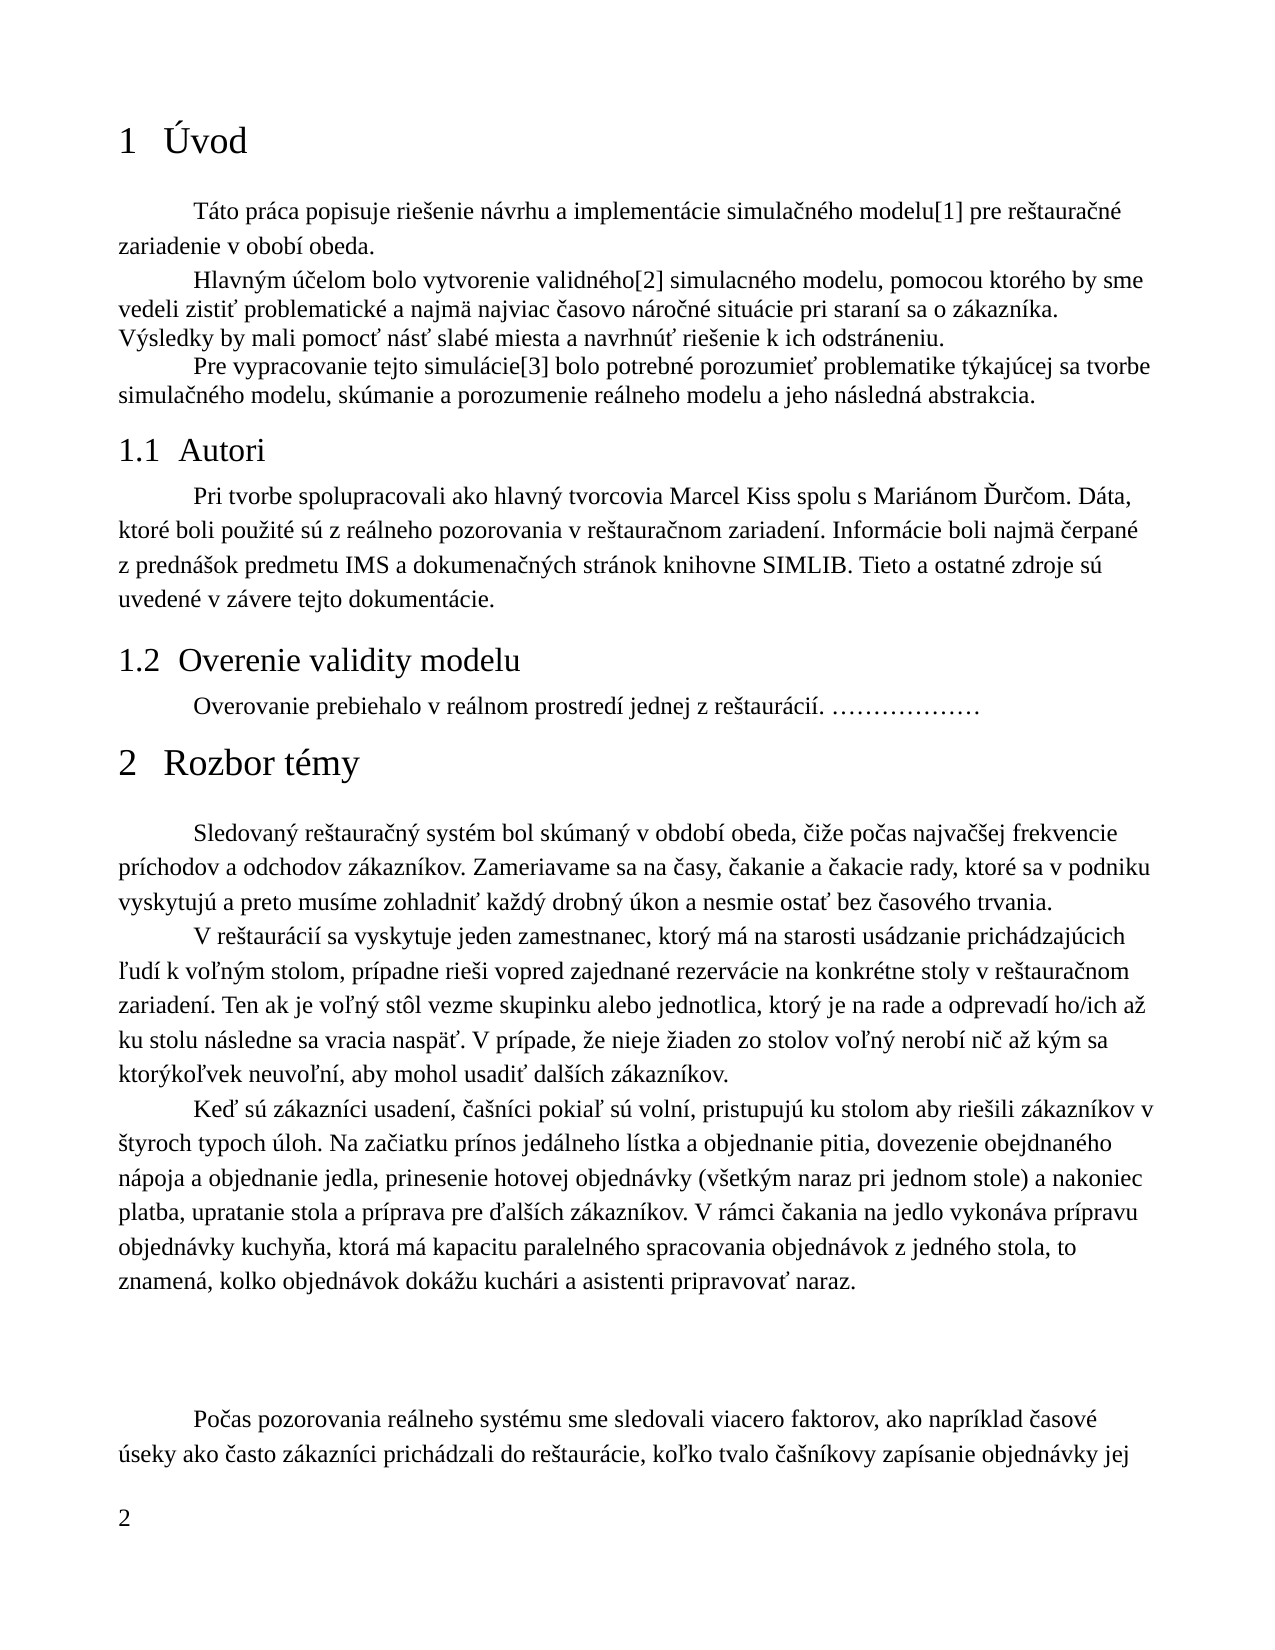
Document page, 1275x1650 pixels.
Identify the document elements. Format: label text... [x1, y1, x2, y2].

text Táto práca popisuje riešenie návrhu a implementácie simulačného modelu[1] pre reštauračné zariadenie v obobí obeda. [118, 196, 1157, 259]
text Pri tvorbe spolupracovali ako hlavný tvorcovia Marcel Kiss spolu s Mariánom Ďurčom. Dáta, ktoré boli použité sú z reálneho pozorovania v reštauračnom zariadení. Informácie boli najmä čerpané z prednášok predmetu IMS a dokumenačných stránok knihovne SIMLIB. Tieto a ostatné zdroje sú uvedené v závere tejto dokumentácie. [118, 481, 1157, 613]
text Overovanie prebiehalo v reálnom prostredí jednej z reštaurácií. ……………… [118, 691, 1157, 719]
text Počas pozorovania reálneho systému sme sledovali viacero faktorov, ako napríklad časové úseky ako často zákazníci prichádzali do reštaurácie, koľko tvalo čašníkovy zapísanie objednávky jej [118, 1404, 1157, 1467]
subtitle Overenie validity modelu [118, 640, 1157, 678]
text V reštaurácií sa vyskytuje jeden zamestnanec, ktorý má na starosti usádzanie prichádzajúcich ľudí k voľným stolom, prípadne rieši vopred zajednané rezervácie na konkrétne stoly v reštauračnom zariadení. Ten ak je voľný stôl vezme skupinku alebo jednotlica, ktorý je na rade a odprevadí ho/ich až ku stolu následne sa vracia naspäť. V prípade, že nieje žiaden zo stolov voľný nerobí nič až kým sa ktorýkoľvek neuvoľní, aby mohol usadiť dalších zákazníkov. [118, 921, 1157, 1088]
text Keď sú zákazníci usadení, čašníci pokiaľ sú volní, pristupujú ku stolom aby riešili zákazníkov v štyroch typoch úloh. Na začiatku prínos jedálneho lístka a objednanie pitia, dovezenie obejdnaného nápoja a objednanie jedla, prinesenie hotovej objednávky (všetkým naraz pri jednom stole) a nakoniec platba, upratanie stola a príprava pre ďalších zákazníkov. V rámci čakania na jedlo vykonáva prípravu objednávky kuchyňa, ktorá má kapacitu paralelného spracovania objednávok z jedného stola, to znamená, kolko objednávok dokážu kuchári a asistenti pripravovať naraz. [118, 1094, 1157, 1295]
subtitle Rozbor témy [118, 740, 1157, 783]
subtitle Úvod [118, 118, 1157, 162]
subtitle Autori [118, 430, 1157, 468]
text Hlavným účelom bolo vytvorenie validného[2] simulacného modelu, pomocou ktorého by sme vedeli zistiť problematické a najmä najviac časovo náročné situácie pri staraní sa o zákazníka. Výsledky by mali pomocť násť slabé miesta a navrhnúť riešenie k ich odstráneniu. [118, 265, 1157, 351]
text Pre vypracovanie tejto simulácie[3] bolo potrebné porozumieť problematike týkajúcej sa tvorbe simulačného modelu, skúmanie a porozumenie reálneho modelu a jeho následná abstrakcia. [118, 351, 1157, 409]
text Sledovaný reštauračný systém bol skúmaný v období obeda, čiže počas najvačšej frekvencie príchodov a odchodov zákazníkov. Zameriavame sa na časy, čakanie a čakacie rady, ktoré sa v podniku vyskytujú a preto musíme zohladniť každý drobný úkon a nesmie ostať bez časového trvania. [118, 818, 1157, 916]
